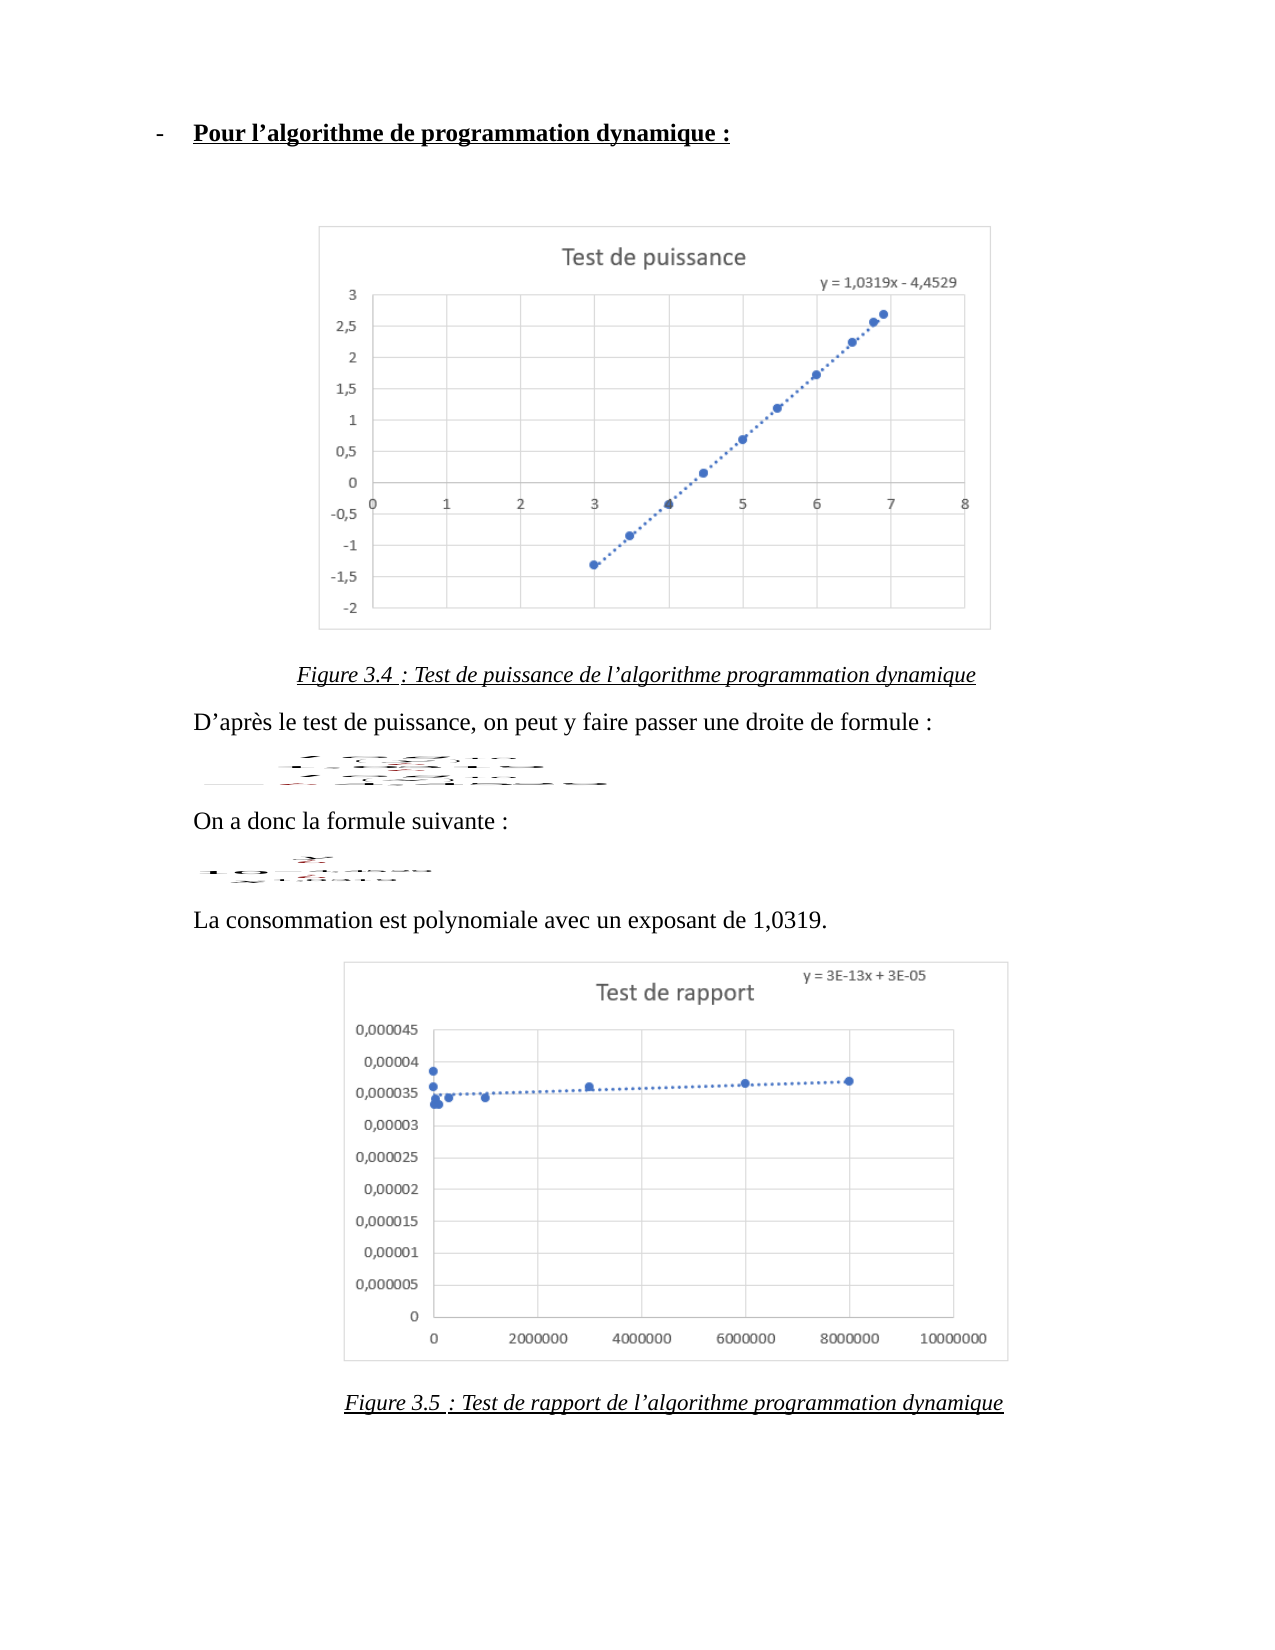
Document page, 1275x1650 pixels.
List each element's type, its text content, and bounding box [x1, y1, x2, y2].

text Figure 3.5 : Test de rapport de l’algorithme programmation dynamique [193, 1389, 1157, 1416]
text Figure 3.4 : Test de puissance de l’algorithme programmation dynamique [118, 661, 1157, 687]
text On a donc la formule suivante : [193, 806, 1157, 835]
text La consommation est polynomiale avec un exposant de 1,0319. [193, 905, 1157, 934]
list Pour l’algorithme de programmation dynamique : [156, 118, 1157, 147]
text D’après le test de puissance, on peut y faire passer une droite de formule : [193, 707, 1157, 736]
